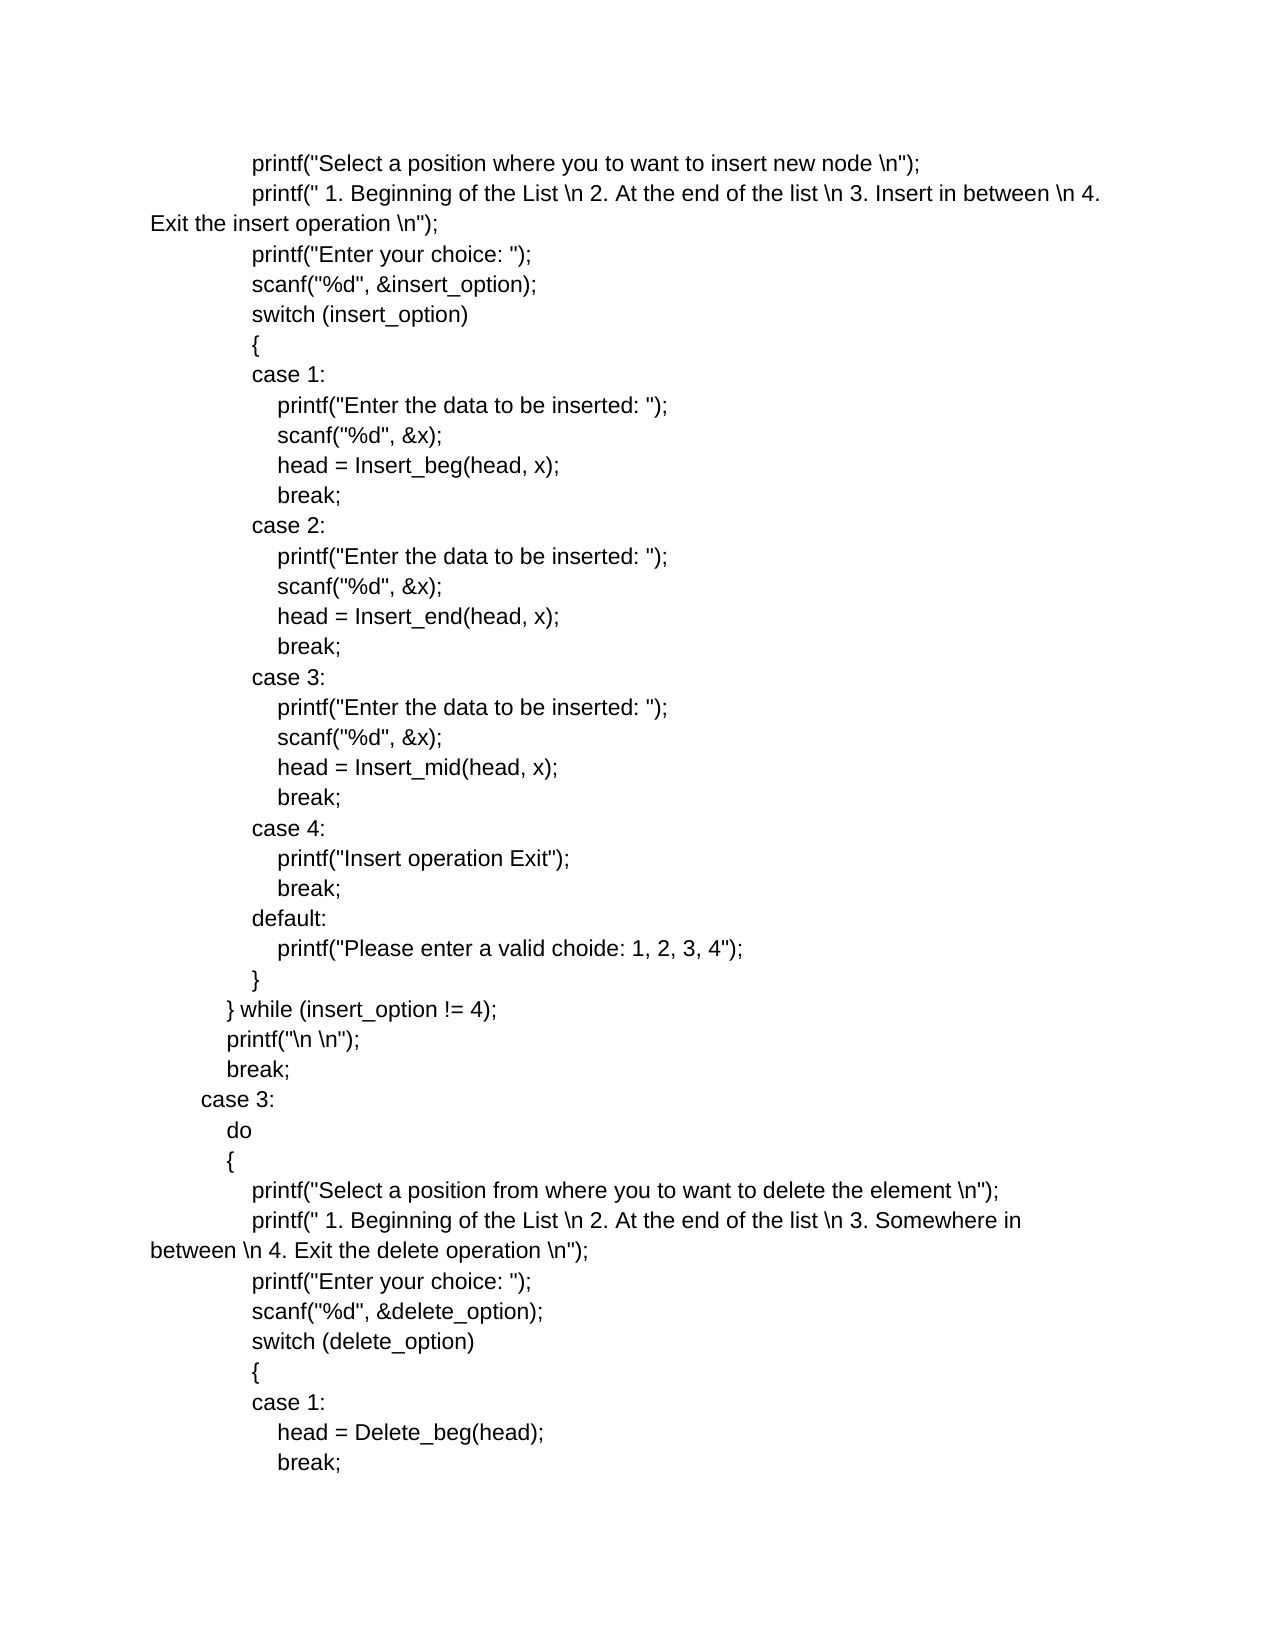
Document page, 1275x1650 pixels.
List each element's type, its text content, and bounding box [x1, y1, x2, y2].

text printf("Insert operation Exit"); [150, 845, 1125, 871]
text default: [150, 905, 1125, 932]
text printf("Select a position from where you to want to delete the element \n"); [150, 1177, 1125, 1203]
text case 3: [150, 1086, 1125, 1113]
text switch (delete_option) [150, 1328, 1125, 1354]
text break; [150, 482, 1125, 509]
text case 3: [150, 663, 1125, 690]
text } while (insert_option != 4); [150, 996, 1125, 1022]
text { [150, 1147, 1125, 1173]
text printf(" 1. Beginning of the List \n 2. At the end of the list \n 3. Somewhere in between \n 4. Exit the delete operation \n"); [150, 1207, 1125, 1264]
text printf("Enter your choice: "); [150, 241, 1125, 267]
text { [150, 331, 1125, 358]
text printf("Select a position where you to want to insert new node \n"); [150, 150, 1125, 176]
text scanf("%d", &x); [150, 422, 1125, 448]
text break; [150, 1449, 1125, 1475]
text printf("Please enter a valid choide: 1, 2, 3, 4"); [150, 935, 1125, 962]
text printf("Enter the data to be inserted: "); [150, 694, 1125, 720]
text printf("Enter the data to be inserted: "); [150, 543, 1125, 569]
text head = Insert_beg(head, x); [150, 452, 1125, 478]
text scanf("%d", &x); [150, 724, 1125, 750]
text switch (insert_option) [150, 301, 1125, 327]
text scanf("%d", &x); [150, 573, 1125, 599]
text printf("Enter the data to be inserted: "); [150, 392, 1125, 418]
text break; [150, 875, 1125, 901]
text case 4: [150, 814, 1125, 841]
text scanf("%d", &insert_option); [150, 271, 1125, 297]
text scanf("%d", &delete_option); [150, 1298, 1125, 1324]
text head = Insert_end(head, x); [150, 603, 1125, 629]
text printf("\n \n"); [150, 1026, 1125, 1052]
text break; [150, 784, 1125, 811]
text case 1: [150, 1388, 1125, 1415]
text head = Insert_mid(head, x); [150, 754, 1125, 781]
text { [150, 1358, 1125, 1385]
text } [150, 966, 1125, 992]
text case 1: [150, 361, 1125, 388]
text head = Delete_beg(head); [150, 1419, 1125, 1445]
text break; [150, 633, 1125, 660]
text case 2: [150, 512, 1125, 539]
text printf(" 1. Beginning of the List \n 2. At the end of the list \n 3. Insert in between \n 4. Exit the insert operation \n"); [150, 180, 1125, 237]
text do [150, 1117, 1125, 1143]
text printf("Enter your choice: "); [150, 1268, 1125, 1294]
text break; [150, 1056, 1125, 1083]
